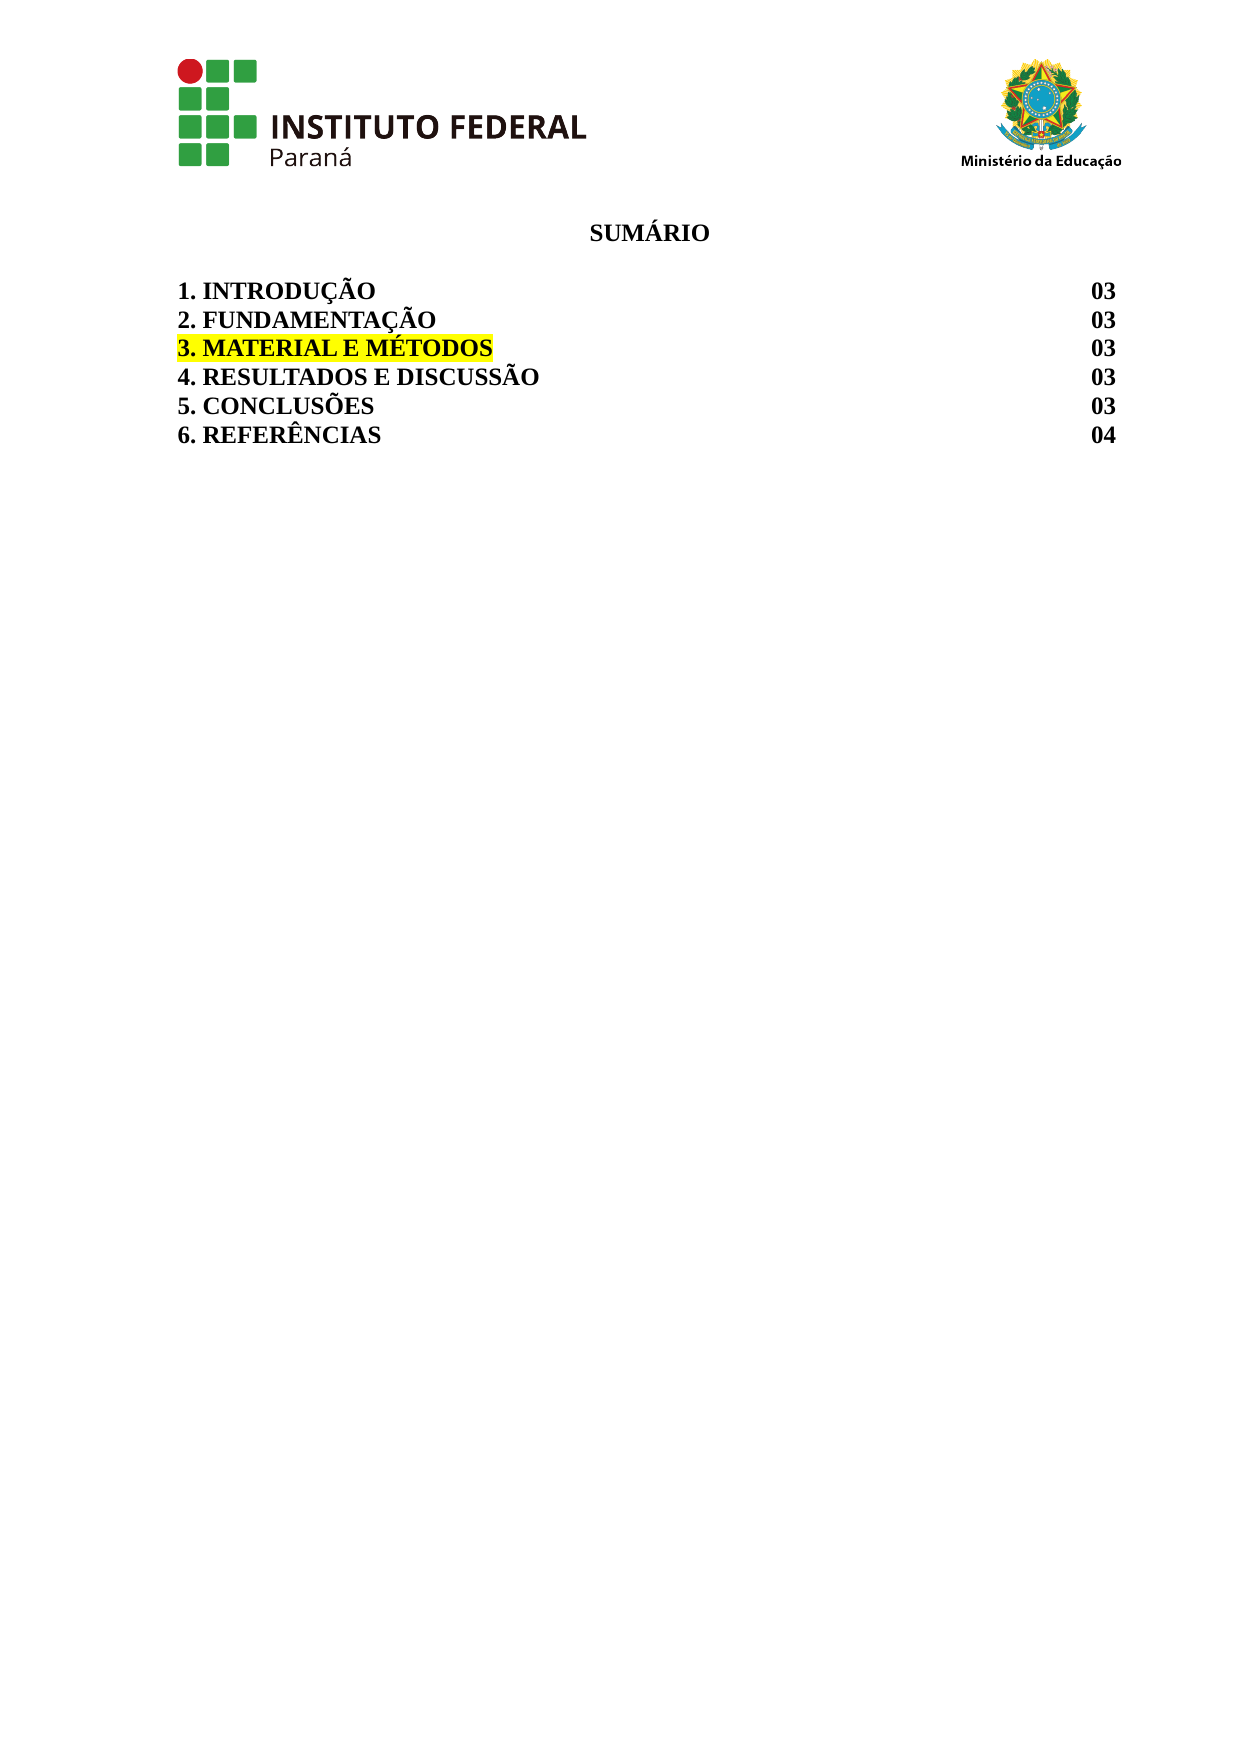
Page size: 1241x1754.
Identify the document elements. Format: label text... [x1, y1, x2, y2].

text 3. MATERIAL E MÉTODOS 03 [177, 333, 1122, 362]
text 5. CONCLUSÕES 03 [177, 391, 1122, 420]
text 4. RESULTADOS E DISCUSSÃO 03 [177, 362, 1122, 391]
text 2. FUNDAMENTAÇÃO 03 [177, 305, 1122, 333]
text SUMÁRIO [177, 218, 1122, 247]
text 1. INTRODUÇÃO 03 [177, 276, 1122, 305]
text 6. REFERÊNCIAS 04 [177, 420, 1122, 448]
